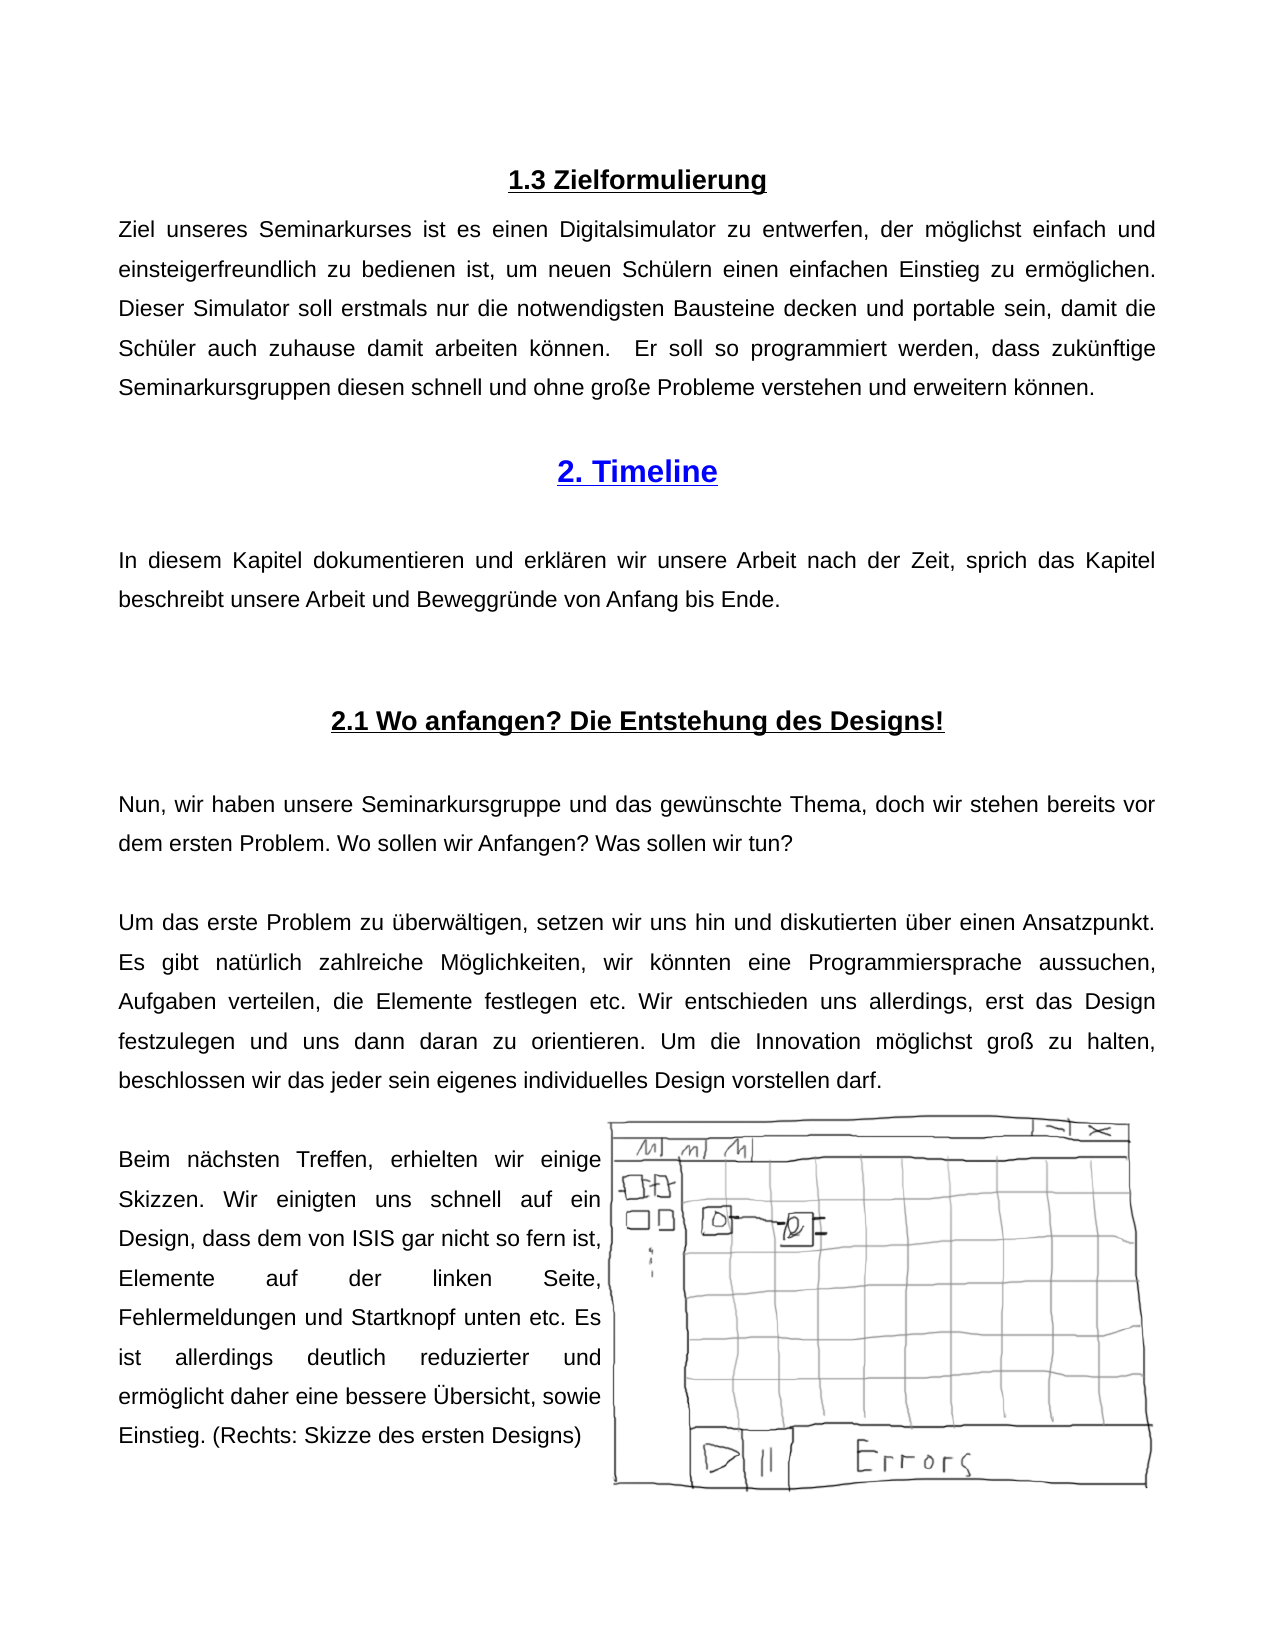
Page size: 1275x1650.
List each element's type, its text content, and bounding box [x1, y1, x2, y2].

text Um das erste Problem zu überwältigen, setzen wir uns hin und diskutierten über einen Ansatzpunkt. Es gibt natürlich zahlreiche Möglichkeiten, wir könnten eine Programmiersprache aussuchen, Aufgaben verteilen, die Elemente festlegen etc. Wir entschieden uns allerdings, erst das Design festzulegen und uns dann daran zu orientieren. Um die Innovation möglichst groß zu halten, beschlossen wir das jeder sein eigenes individuelles Design vorstellen darf. [118, 909, 1157, 1093]
text In diesem Kapitel dokumentieren und erklären wir unsere Arbeit nach der Zeit, sprich das Kapitel beschreibt unsere Arbeit und Beweggründe von Anfang bis Ende. [118, 547, 1157, 612]
picture [601, 1111, 1155, 1494]
text Ziel unseres Seminarkurses ist es einen Digitalsimulator zu entwerfen, der möglichst einfach und einsteigerfreundlich zu bedienen ist, um neuen Schülern einen einfachen Einstieg zu ermöglichen. Dieser Simulator soll erstmals nur die notwendigsten Bausteine decken und portable sein, damit die Schüler auch zuhause damit arbeiten können. Er soll so programmiert werden, dass zukünftige Seminarkursgruppen diesen schnell und ohne große Probleme verstehen und erweitern können. [118, 216, 1157, 401]
text Nun, wir haben unsere Seminarkursgruppe und das gewünschte Thema, doch wir stehen bereits vor dem ersten Problem. Wo sollen wir Anfangen? Was sollen wir tun? [118, 791, 1157, 857]
text 2.1 Wo anfangen? Die Entstehung des Designs! [118, 704, 1157, 736]
text 2. Timeline [118, 453, 1157, 489]
text Beim nächsten Treffen, erhielten wir einige Skizzen. Wir einigten uns schnell auf ein Design, dass dem von ISIS gar nicht so fern ist, Elemente auf der linken Seite, Fehlermeldungen und Startknopf unten etc. Es ist allerdings deutlich reduzierter und ermöglicht daher eine bessere Übersicht, sowie Einstieg. (Rechts: Skizze des ersten Designs) [118, 1146, 601, 1449]
text 1.3 Zielformulierung [118, 164, 1157, 196]
